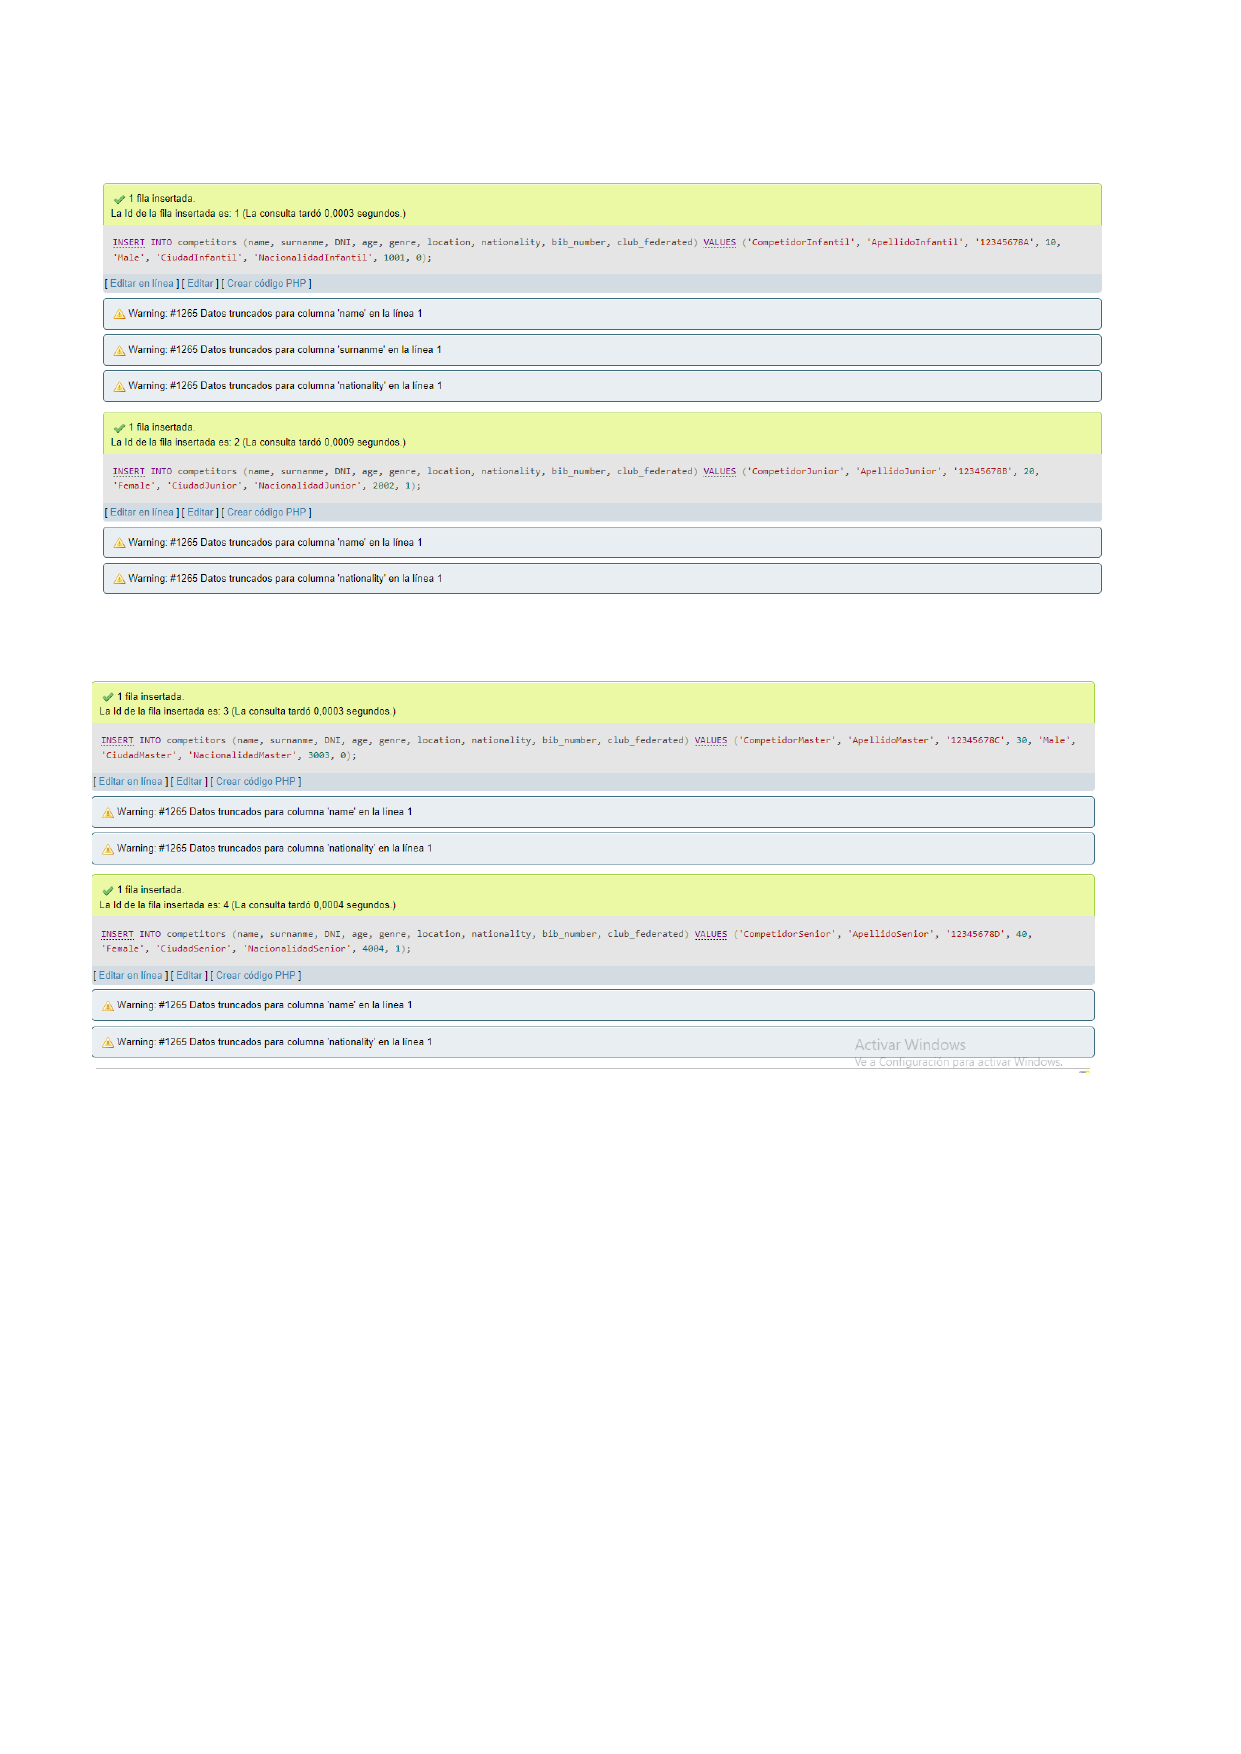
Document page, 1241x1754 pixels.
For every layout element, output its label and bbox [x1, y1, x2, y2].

picture [101, 182, 1105, 601]
picture [92, 680, 1096, 1073]
